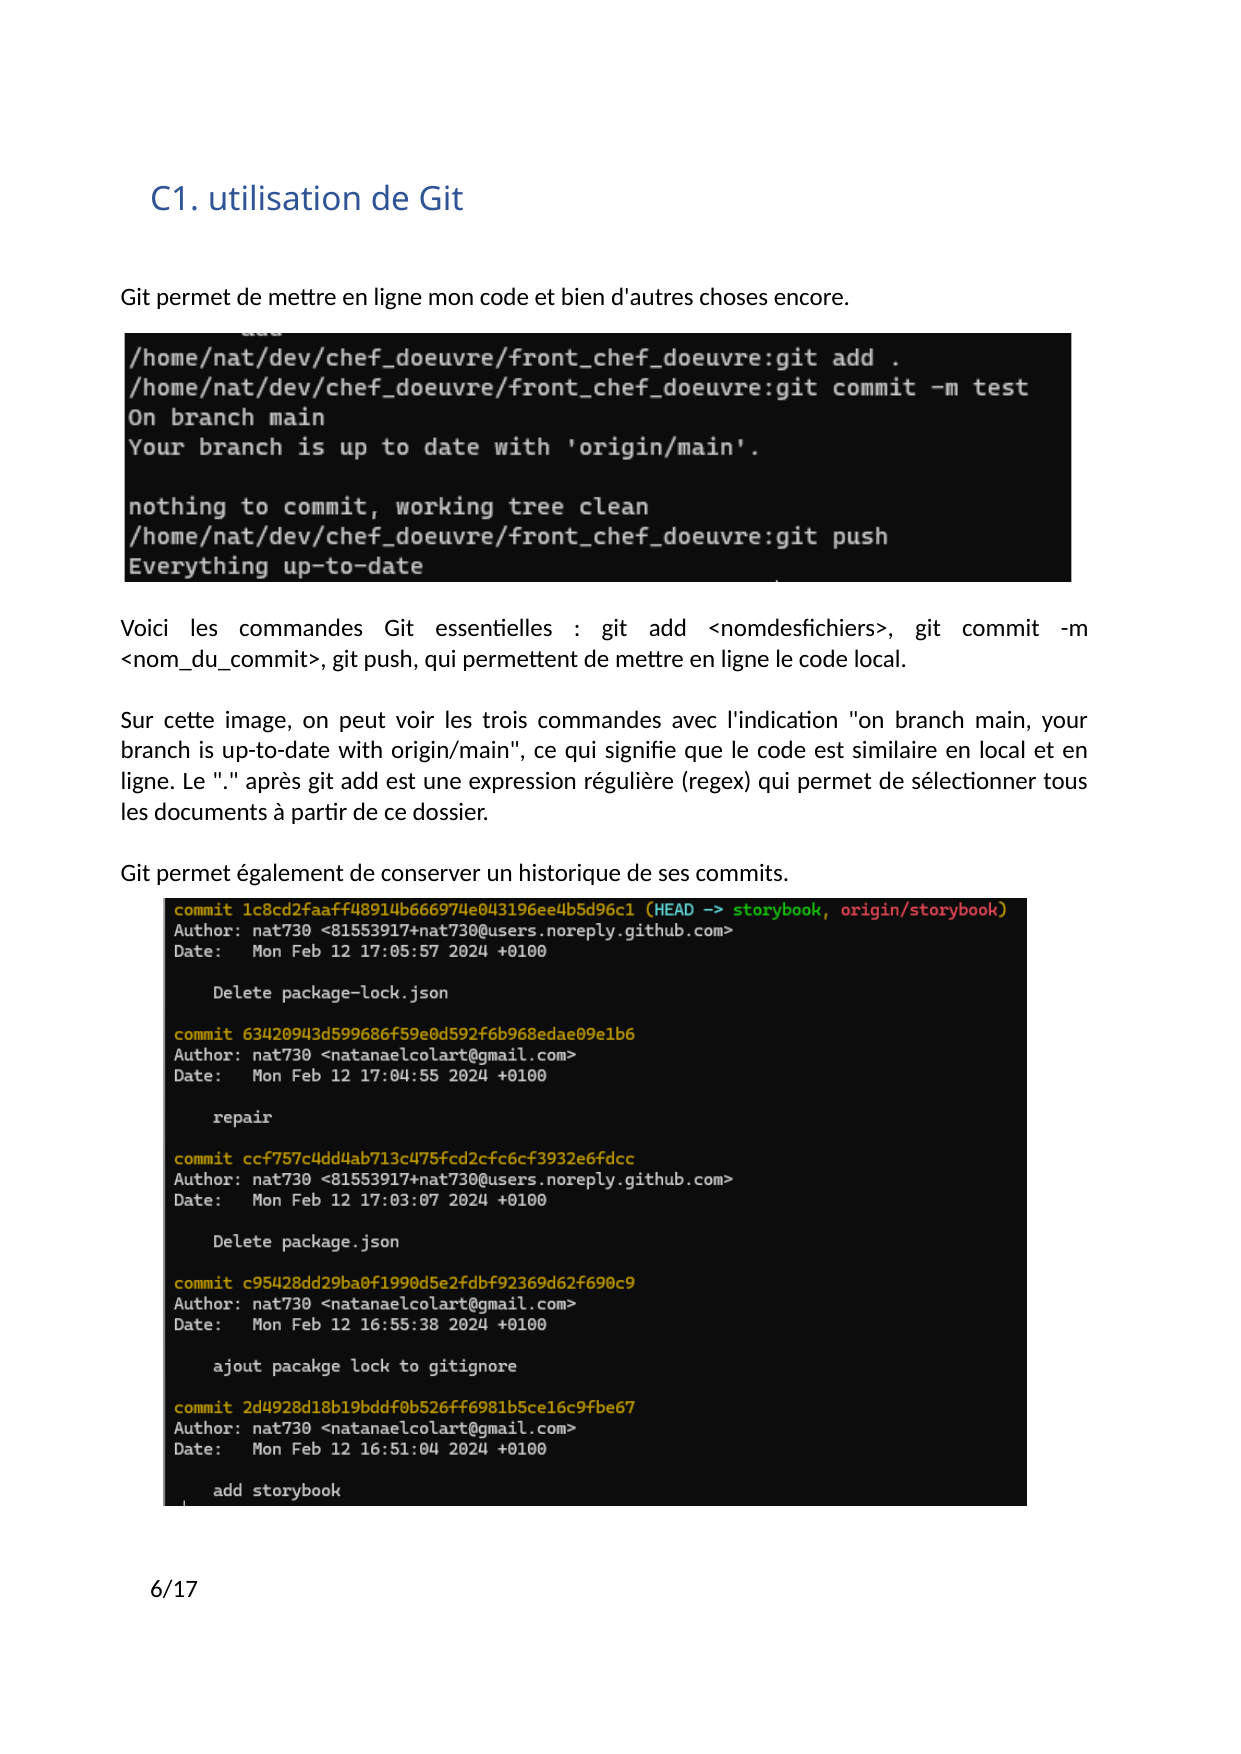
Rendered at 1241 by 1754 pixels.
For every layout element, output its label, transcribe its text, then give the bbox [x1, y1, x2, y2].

text Sur cette image, on peut voir les trois commandes avec l'indication "on branch main, your branch is up-to-date with origin/main", ce qui signifie que le code est similaire en local et en ligne. Le "." après git add est une expression régulière (regex) qui permet de sélectionner tous les documents à partir de ce dossier. [120, 704, 1090, 826]
picture [163, 898, 1027, 1506]
text Voici les commandes Git essentielles : git add <nomdesfichiers>, git commit -m <nom_du_commit>, git push, qui permettent de mettre en ligne le code local. [120, 612, 1090, 673]
picture [124, 333, 1072, 582]
text Git permet de mettre en ligne mon code et bien d'autres choses encore. [120, 281, 1090, 312]
text Git permet également de conserver un historique de ses commits. [120, 857, 1090, 887]
subtitle C1. utilisation de Git [150, 175, 1090, 220]
